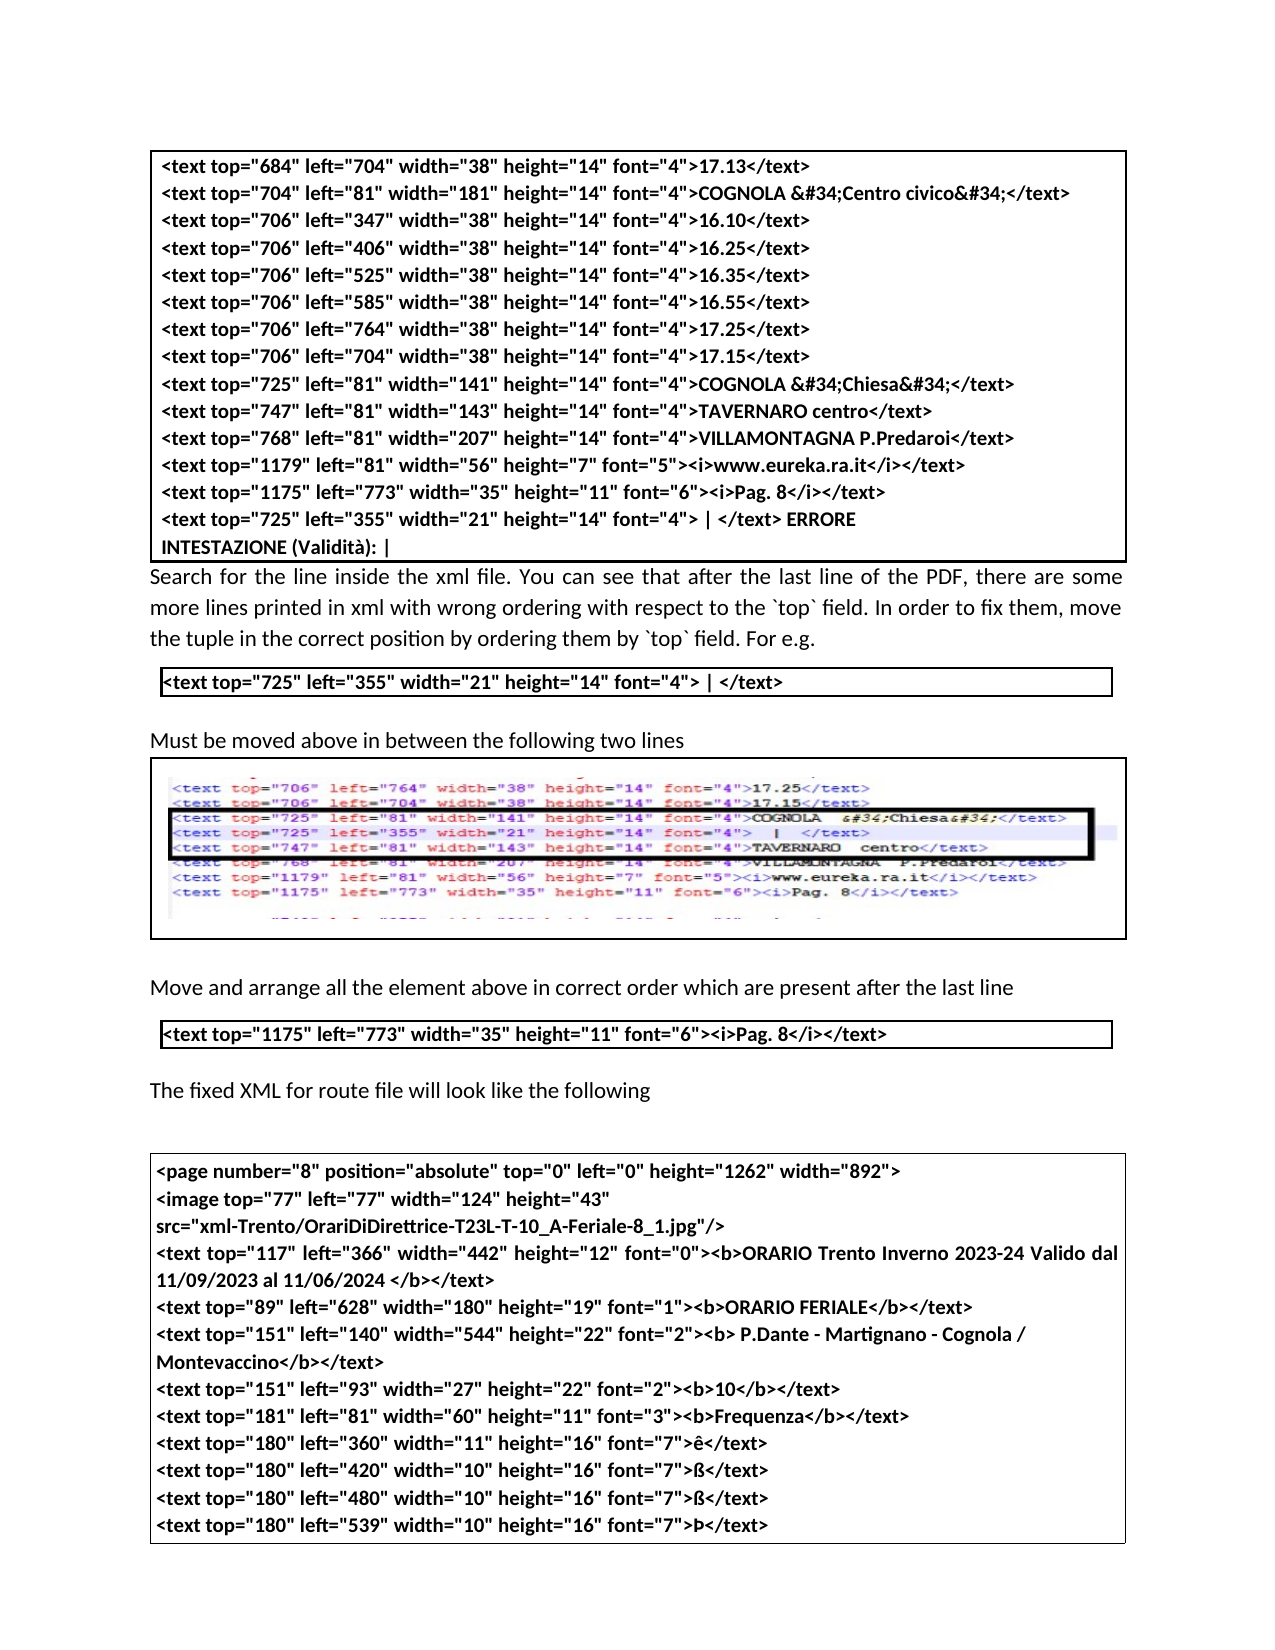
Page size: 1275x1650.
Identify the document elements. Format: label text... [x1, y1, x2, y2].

text Must be moved above in between the following two lines [149, 726, 1125, 754]
table_header <page number="8" position="absolute" top="0" left="0" height="1262" width="892"> <image top="77" left="77" width="124" height="43" src="xml-Trento/OrariDiDirettrice-T23L-T-10_A-Feriale-8_1.jpg"/> <text top="117" left="366" width="442" height="12" font="0"><b>ORARIO Trento Inverno 2023-24 Valido dal 11/09/2023 al 11/06/2024 </b></text> <text top="89" left="628" width="180" height="19" font="1"><b>ORARIO FERIALE</b></text> <text top="151" left="140" width="544" height="22" font="2"><b> P.Dante - Martignano - Cognola / Montevaccino</b></text> <text top="151" left="93" width="27" height="22" font="2"><b>10</b></text> <text top="181" left="81" width="60" height="11" font="3"><b>Frequenza</b></text> <text top="180" left="360" width="11" height="16" font="7">ê</text> <text top="180" left="420" width="10" height="16" font="7">ß</text> <text top="180" left="480" width="10" height="16" font="7">ß</text> <text top="180" left="539" width="10" height="16" font="7">Þ</text> [151, 1154, 1125, 1543]
text The fixed XML for route file will look like the following [149, 1077, 1125, 1104]
picture [168, 777, 1122, 919]
text <text top="725" left="355" width="21" height="14" font="4"> | </text> [163, 669, 1111, 695]
text Search for the line inside the xml file. You can see that after the last line of the PDF, there are some more lines printed in xml with wrong ordering with respect to the `top` field. In order to fix them, move the tuple in the correct position by ordering them by `top` field. For e.g. [149, 562, 1125, 652]
text Move and arrange all the element above in correct order which are present after the last line [149, 973, 1125, 1002]
text <text top="1175" left="773" width="35" height="11" font="6"><i>Pag. 8</i></text> [163, 1022, 1111, 1047]
table_header <text top="684" left="704" width="38" height="14" font="4">17.13</text> <text top="704" left="81" width="181" height="14" font="4">COGNOLA &#34;Centro civico&#34;</text> <text top="706" left="347" width="38" height="14" font="4">16.10</text> <text top="706" left="406" width="38" height="14" font="4">16.25</text> <text top="706" left="525" width="38" height="14" font="4">16.35</text> <text top="706" left="585" width="38" height="14" font="4">16.55</text> <text top="706" left="764" width="38" height="14" font="4">17.25</text> <text top="706" left="704" width="38" height="14" font="4">17.15</text> <text top="725" left="81" width="141" height="14" font="4">COGNOLA &#34;Chiesa&#34;</text> <text top="747" left="81" width="143" height="14" font="4">TAVERNARO centro</text> <text top="768" left="81" width="207" height="14" font="4">VILLAMONTAGNA P.Predaroi</text> <text top="1179" left="81" width="56" height="7" font="5"><i>www.eureka.ra.it</i></text> <text top="1175" left="773" width="35" height="11" font="6"><i>Pag. 8</i></text> <text top="725" left="355" width="21" height="14" font="4"> | </text> ERRORE INTESTAZIONE (Validità): | [152, 152, 1125, 560]
